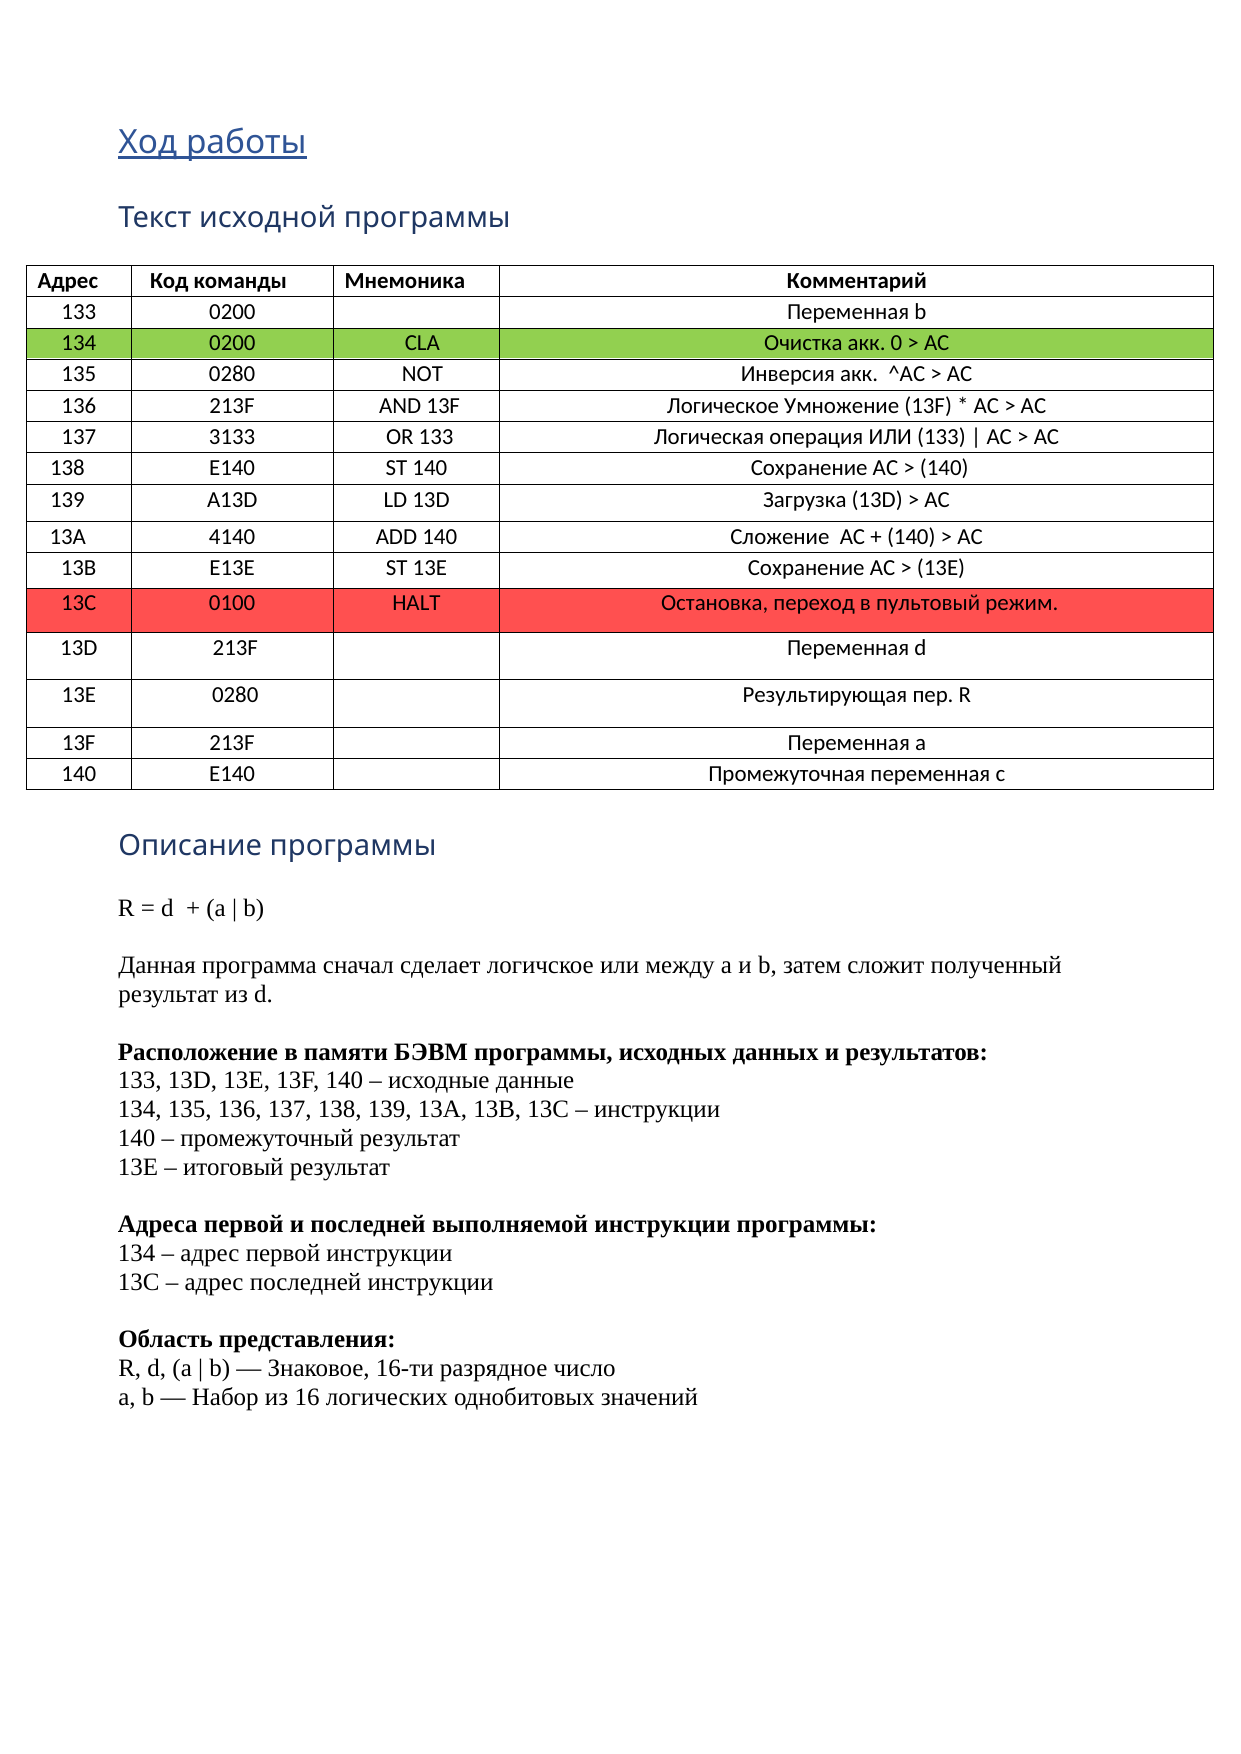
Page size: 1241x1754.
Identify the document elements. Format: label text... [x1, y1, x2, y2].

table_cell Загрузка (13D) > AC [500, 485, 1213, 521]
table_cell 13B [27, 553, 131, 587]
list R, d, (a | b) — Знаковое, 16-ти разрядное число [118, 1353, 1122, 1382]
table_cell 13F [27, 728, 131, 758]
table_cell 140 [27, 759, 131, 789]
table_cell Остановка, переход в пультовый режим. [500, 589, 1213, 632]
subtitle Текст исходной программы [118, 196, 1122, 236]
table_cell 137 [27, 422, 131, 452]
table_cell NOT [334, 360, 499, 390]
table_cell 134 [27, 329, 131, 358]
table_cell AND 13F [334, 391, 499, 421]
table_cell Сохранение AC > (13E) [500, 553, 1213, 587]
text Расположение в памяти БЭВМ программы, исходных данных и результатов: [118, 1037, 1122, 1066]
table_cell HALT [334, 589, 499, 632]
table_cell CLA [334, 329, 499, 358]
subtitle Описание программы [118, 825, 1122, 864]
text Данная программа сначал сделает логичское или между a и b, затем сложит полученный результат из d. [118, 922, 1122, 1008]
table_cell 213F [132, 391, 333, 421]
table_cell Промежуточная переменная c [500, 759, 1213, 789]
table_cell 0280 [132, 360, 333, 390]
subtitle Ход работы [118, 118, 1122, 163]
table_cell Переменная a [500, 728, 1213, 758]
text 134 – адрес первой инструкции [118, 1238, 1122, 1267]
table_cell Сложение AC + (140) > AC [500, 522, 1213, 552]
text Адреса первой и последней выполняемой инструкции программы: [118, 1209, 1122, 1238]
table_cell Логическое Умножение (13F) * AC > AC [500, 391, 1213, 421]
table_cell 3133 [132, 422, 333, 452]
table_cell Логическая операция ИЛИ (133) | AC > AC [500, 422, 1213, 452]
table_cell LD 13D [334, 485, 499, 521]
table_cell 13D [27, 633, 131, 679]
text 13E – итоговый результат [118, 1152, 1122, 1181]
table_cell Переменная b [500, 297, 1213, 327]
text 133, 13D, 13E, 13F, 140 – исходные данные [118, 1066, 1122, 1094]
table_cell A13D [132, 485, 333, 521]
table_cell ADD 140 [334, 522, 499, 552]
table_cell 0200 [132, 329, 333, 358]
list a, b — Набор из 16 логических однобитовых значений [118, 1382, 1122, 1411]
table_cell [334, 633, 499, 679]
table_cell [334, 728, 499, 758]
text 140 – промежуточный результат [118, 1123, 1122, 1152]
table_cell OR 133 [334, 422, 499, 452]
table_cell 139 [27, 485, 131, 521]
table_cell 0100 [132, 589, 333, 632]
table_cell ST 140 [334, 453, 499, 484]
table_cell Результирующая пер. R [500, 680, 1213, 727]
table_cell Сохранение AC > (140) [500, 453, 1213, 484]
table_cell 213F [132, 728, 333, 758]
table_cell ST 13E [334, 553, 499, 587]
table_cell Очистка акк. 0 > AC [500, 329, 1213, 358]
table_cell [334, 759, 499, 789]
text Область представления: [118, 1324, 1122, 1353]
table_cell 135 [27, 360, 131, 390]
table_cell 13A [27, 522, 131, 552]
text 134, 135, 136, 137, 138, 139, 13A, 13B, 13C – инструкции [118, 1094, 1122, 1123]
table_cell 13E [27, 680, 131, 727]
table_cell 133 [27, 297, 131, 327]
table_cell E140 [132, 453, 333, 484]
text R = d + (a | b) [118, 893, 1122, 922]
table_cell [334, 297, 499, 327]
text 13C – адрес последней инструкции [118, 1267, 1122, 1296]
table_header Мнемоника [334, 266, 499, 296]
table_cell Инверсия акк. ^AC > AC [500, 360, 1213, 390]
table_cell 13C [27, 589, 131, 632]
table_cell E140 [132, 759, 333, 789]
table_header Код команды [132, 266, 333, 296]
table_cell 136 [27, 391, 131, 421]
table_cell 213F [132, 633, 333, 679]
table_cell E13E [132, 553, 333, 587]
table_cell Переменная d [500, 633, 1213, 679]
table_cell 0280 [132, 680, 333, 727]
table_header Комментарий [500, 266, 1213, 296]
table_cell [334, 680, 499, 727]
table_cell 4140 [132, 522, 333, 552]
table_cell 138 [27, 453, 131, 484]
table_header Адрес [27, 266, 131, 296]
table_cell 0200 [132, 297, 333, 327]
